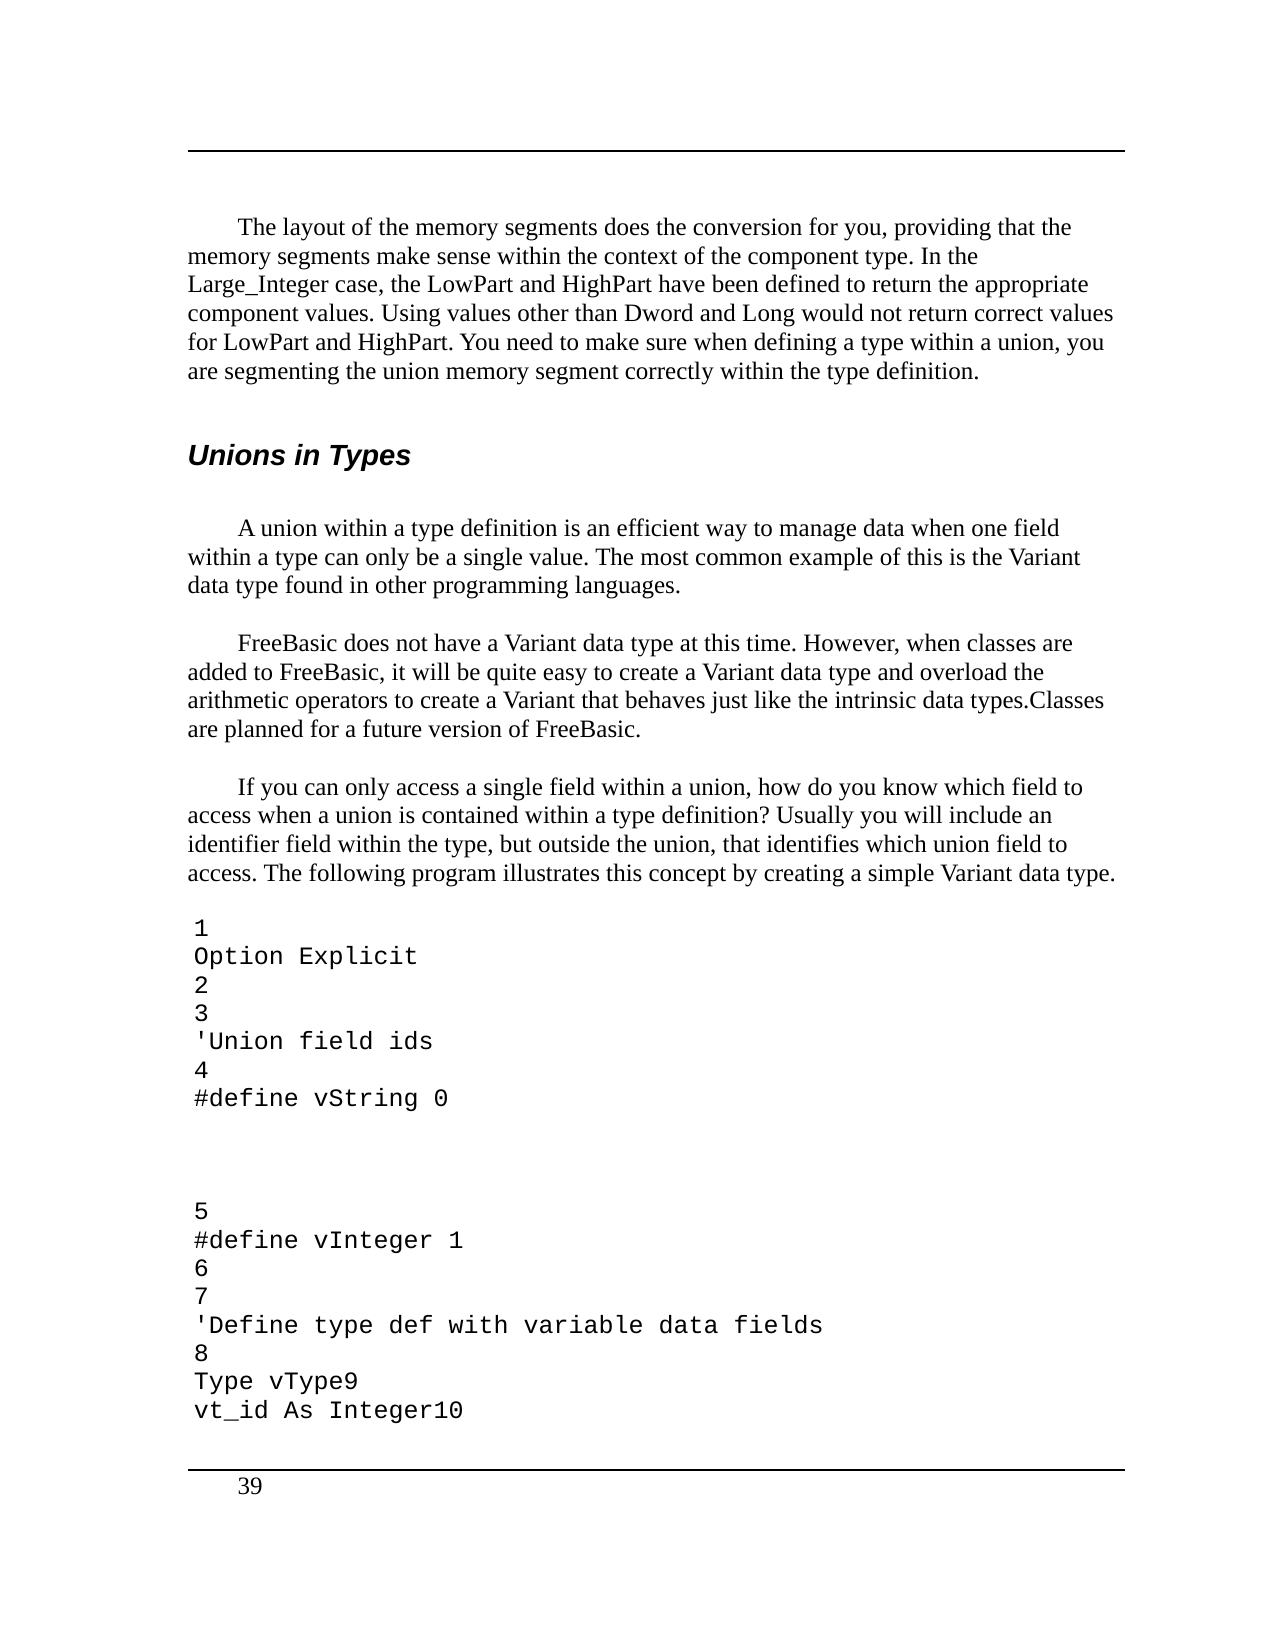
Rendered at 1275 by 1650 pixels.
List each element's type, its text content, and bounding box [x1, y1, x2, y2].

text If you can only access a single field within a union, how do you know which field to access when a union is contained within a type definition? Usually you will include an identifier field within the type, but outside the union, that identifies which union field to access. The following program illustrates this concept by creating a simple Variant data type. [187, 772, 1125, 887]
subtitle Unions in Types [187, 438, 1125, 472]
text 5 [187, 1199, 1125, 1227]
text 1 [187, 916, 1125, 944]
text #define vInteger 1 [187, 1227, 1125, 1256]
text Type vType9 [187, 1369, 1125, 1397]
text FreeBasic does not have a Variant data type at this time. However, when classes are added to FreeBasic, it will be quite easy to create a Variant data type and overload the arithmetic operators to create a Variant that behaves just like the intrinsic data types.Classes are planned for a future version of FreeBasic. [187, 628, 1125, 743]
text A union within a type definition is an efficient way to manage data when one field within a type can only be a single value. The most common example of this is the Variant data type found in other programming languages. [187, 513, 1125, 599]
text The layout of the memory segments does the conversion for you, providing that the memory segments make sense within the context of the component type. In the Large_Integer case, the LowPart and HighPart have been defined to return the appropriate component values. Using values other than Dword and Long would not return correct values for LowPart and HighPart. You need to make sure when defining a type within a union, you are segmenting the union memory segment correctly within the type definition. [187, 212, 1125, 384]
text 'Union field ids [187, 1029, 1125, 1057]
text 8 [187, 1341, 1125, 1369]
text 7 [187, 1284, 1125, 1312]
text vt_id As Integer10 [187, 1397, 1125, 1426]
text 6 [187, 1256, 1125, 1284]
text 4 [187, 1057, 1125, 1086]
text Option Explicit [187, 944, 1125, 972]
text #define vString 0 [187, 1086, 1125, 1114]
text 'Define type def with variable data fields [187, 1312, 1125, 1341]
text 2 [187, 972, 1125, 1001]
text 3 [187, 1001, 1125, 1029]
